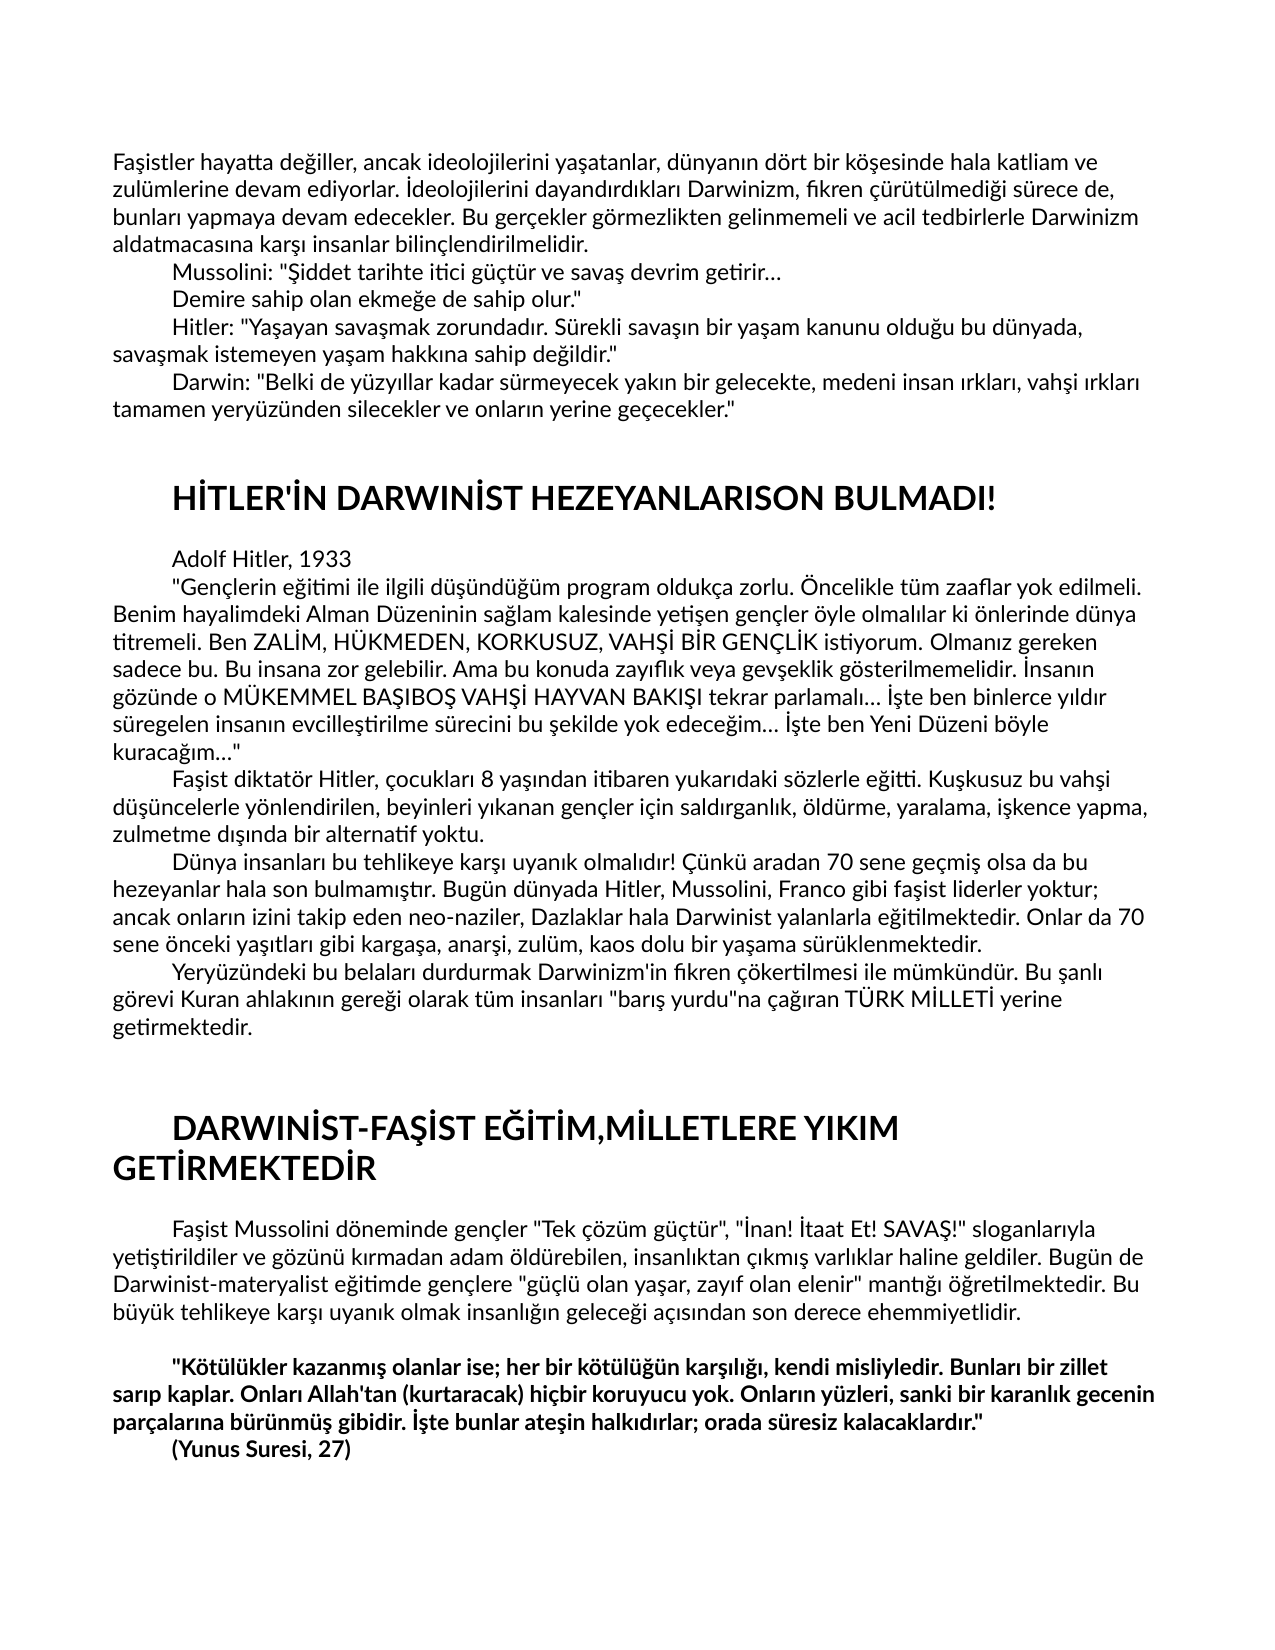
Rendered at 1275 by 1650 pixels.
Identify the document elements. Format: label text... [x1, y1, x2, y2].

text "Gençlerin eğitimi ile ilgili düşündüğüm program oldukça zorlu. Öncelikle tüm zaaflar yok edilmeli. Benim hayalimdeki Alman Düzeninin sağlam kalesinde yetişen gençler öyle olmalılar ki önlerinde dünya titremeli. Ben ZALİM, HÜKMEDEN, KORKUSUZ, VAHŞİ BİR GENÇLİK istiyorum. Olmanız gereken sadece bu. Bu insana zor gelebilir. Ama bu konuda zayıflık veya gevşeklik gösterilmemelidir. İnsanın gözünde o MÜKEMMEL BAŞIBOŞ VAHŞİ HAYVAN BAKIŞI tekrar parlamalı… İşte ben binlerce yıldır süregelen insanın evcilleştirilme sürecini bu şekilde yok edeceğim… İşte ben Yeni Düzeni böyle kuracağım…" [112, 573, 1162, 765]
text Faşistler hayatta değiller, ancak ideolojilerini yaşatanlar, dünyanın dört bir köşesinde hala katliam ve zulümlerine devam ediyorlar. İdeolojilerini dayandırdıkları Darwinizm, fikren çürütülmediği sürece de, bunları yapmaya devam edecekler. Bu gerçekler görmezlikten gelinmemeli ve acil tedbirlerle Darwinizm aldatmacasına karşı insanlar bilinçlendirilmelidir. [112, 148, 1162, 258]
text Dünya insanları bu tehlikeye karşı uyanık olmalıdır! Çünkü aradan 70 sene geçmiş olsa da bu hezeyanlar hala son bulmamıştır. Bugün dünyada Hitler, Mussolini, Franco gibi faşist liderler yoktur; ancak onların izini takip eden neo-naziler, Dazlaklar hala Darwinist yalanlarla eğitilmektedir. Onlar da 70 sene önceki yaşıtları gibi kargaşa, anarşi, zulüm, kaos dolu bir yaşama sürüklenmektedir. [112, 848, 1162, 958]
text Mussolini: "Şiddet tarihte itici güçtür ve savaş devrim getirir… [112, 258, 1162, 285]
text "Kötülükler kazanmış olanlar ise; her bir kötülüğün karşılığı, kendi misliyledir. Bunları bir zillet sarıp kaplar. Onları Allah'tan (kurtaracak) hiçbir koruyucu yok. Onların yüzleri, sanki bir karanlık gecenin parçalarına bürünmüş gibidir. İşte bunlar ateşin halkıdırlar; orada süresiz kalacaklardır." [112, 1353, 1162, 1435]
text Faşist Mussolini döneminde gençler "Tek çözüm güçtür", "İnan! İtaat Et! SAVAŞ!" sloganlarıyla yetiştirildiler ve gözünü kırmadan adam öldürebilen, insanlıktan çıkmış varlıklar haline geldiler. Bugün de Darwinist-materyalist eğitimde gençlere "güçlü olan yaşar, zayıf olan elenir" mantığı öğretilmektedir. Bu büyük tehlikeye karşı uyanık olmak insanlığın geleceği açısından son derece ehemmiyetlidir. [112, 1215, 1162, 1325]
subtitle HİTLER'İN DARWINİST HEZEYANLARISON BULMADI! [112, 478, 1162, 518]
text Demire sahip olan ekmeğe de sahip olur." [112, 285, 1162, 313]
text Adolf Hitler, 1933 [112, 545, 1162, 573]
text DARWINİST-FAŞİST EĞİTİM,MİLLETLERE YIKIM GETİRMEKTEDİR [112, 1108, 1162, 1188]
text Faşist diktatör Hitler, çocukları 8 yaşından itibaren yukarıdaki sözlerle eğitti. Kuşkusuz bu vahşi düşüncelerle yönlendirilen, beyinleri yıkanan gençler için saldırganlık, öldürme, yaralama, işkence yapma, zulmetme dışında bir alternatif yoktu. [112, 765, 1162, 848]
text Darwin: "Belki de yüzyıllar kadar sürmeyecek yakın bir gelecekte, medeni insan ırkları, vahşi ırkları tamamen yeryüzünden silecekler ve onların yerine geçecekler." [112, 368, 1162, 423]
text Yeryüzündeki bu belaları durdurmak Darwinizm'in fikren çökertilmesi ile mümkündür. Bu şanlı görevi Kuran ahlakının gereği olarak tüm insanları "barış yurdu"na çağıran TÜRK MİLLETİ yerine getirmektedir. [112, 958, 1162, 1040]
text Hitler: "Yaşayan savaşmak zorundadır. Sürekli savaşın bir yaşam kanunu olduğu bu dünyada, savaşmak istemeyen yaşam hakkına sahip değildir." [112, 313, 1162, 368]
text (Yunus Suresi, 27) [112, 1435, 1162, 1463]
